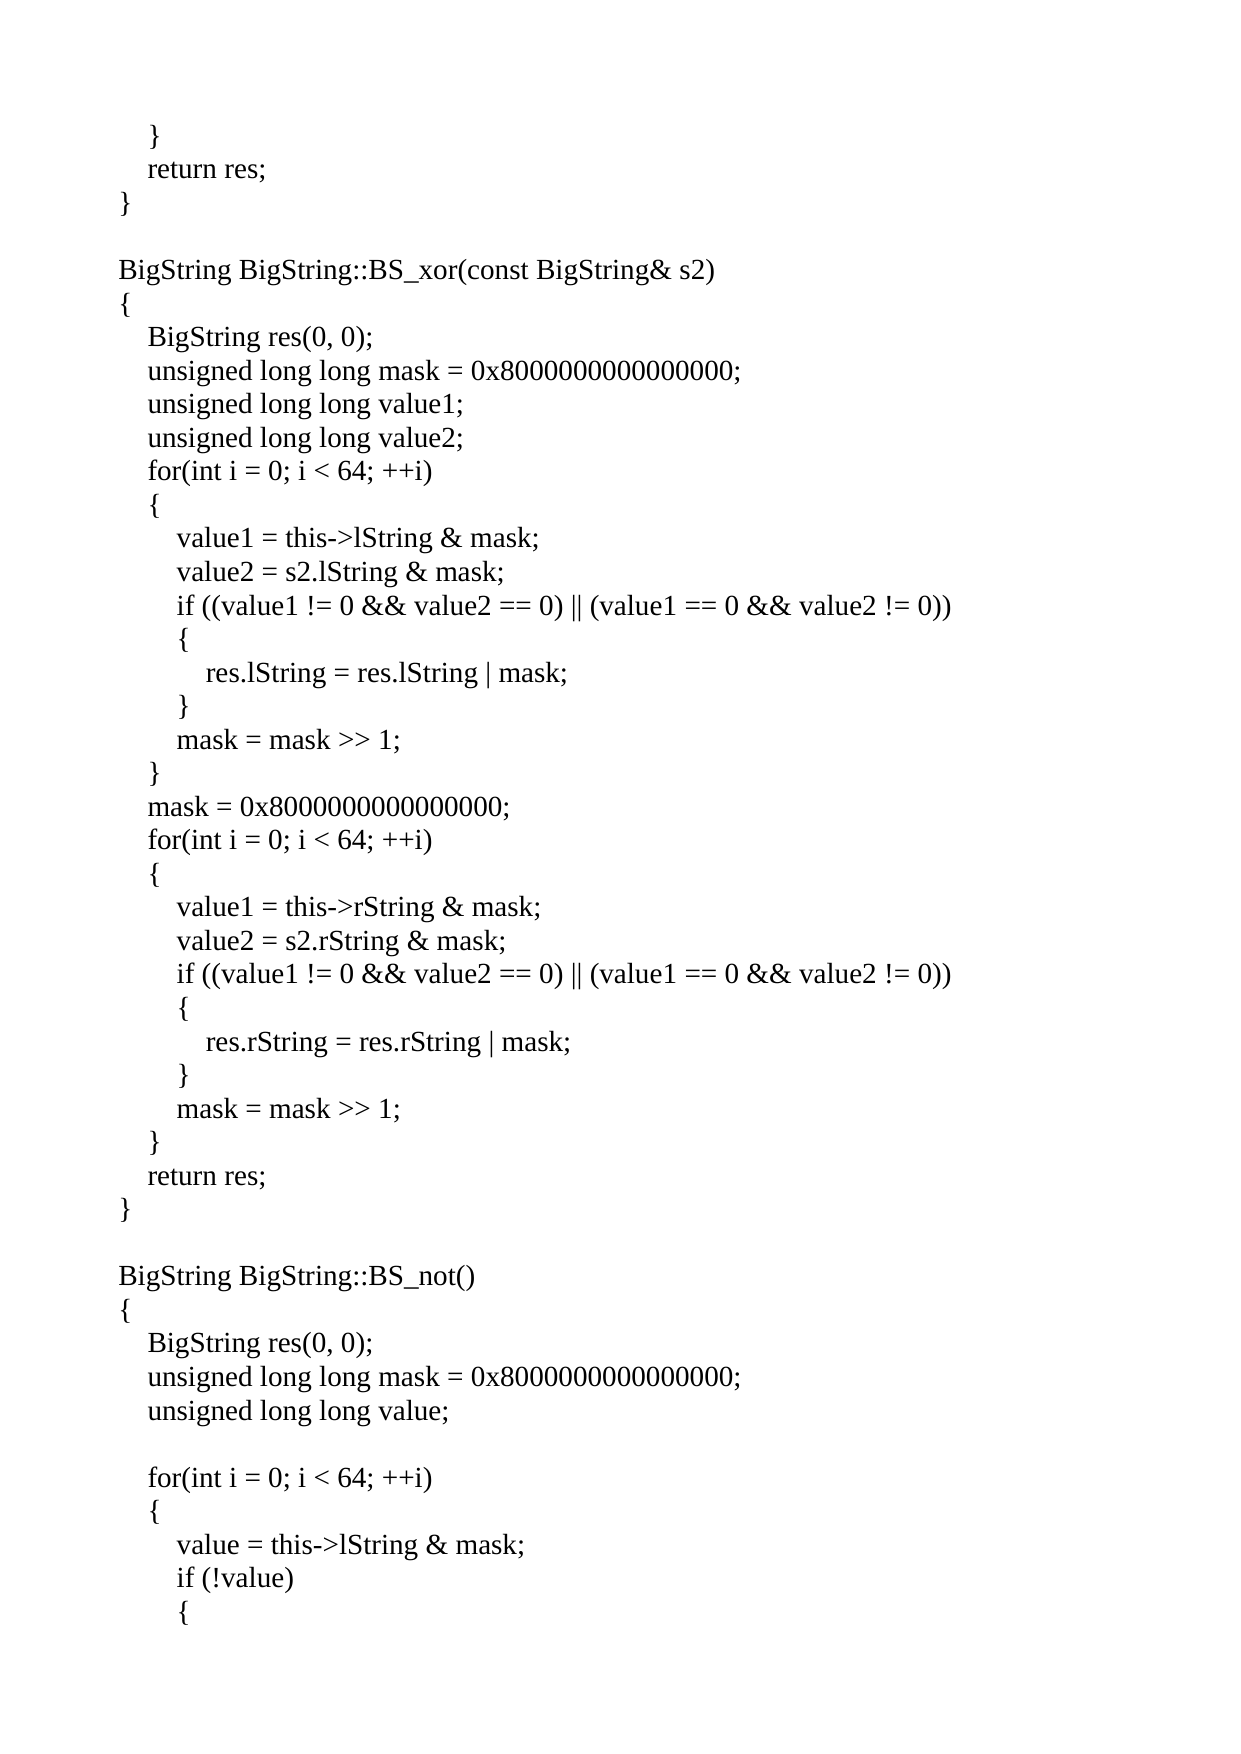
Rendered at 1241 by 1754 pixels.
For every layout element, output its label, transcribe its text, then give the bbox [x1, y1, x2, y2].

text { [118, 1292, 1122, 1326]
text } [118, 1057, 1122, 1091]
text BigString res(0, 0); [118, 319, 1122, 353]
text unsigned long long mask = 0x8000000000000000; [118, 353, 1122, 386]
text } [118, 185, 1122, 219]
text value1 = this->rString & mask; [118, 889, 1122, 923]
text } [118, 755, 1122, 789]
text value1 = this->lString & mask; [118, 521, 1122, 554]
text value2 = s2.rString & mask; [118, 923, 1122, 957]
text { [118, 990, 1122, 1024]
text { [118, 856, 1122, 889]
text BigString BigString::BS_not() [118, 1258, 1122, 1292]
text { [118, 621, 1122, 655]
text } [118, 1124, 1122, 1158]
text for(int i = 0; i < 64; ++i) [118, 453, 1122, 487]
text res.lString = res.lString | mask; [118, 655, 1122, 688]
text value = this->lString & mask; [118, 1527, 1122, 1560]
text for(int i = 0; i < 64; ++i) [118, 822, 1122, 856]
text return res; [118, 152, 1122, 185]
text if ((value1 != 0 && value2 == 0) || (value1 == 0 && value2 != 0)) [118, 588, 1122, 621]
text res.rString = res.rString | mask; [118, 1024, 1122, 1057]
text { [118, 1594, 1122, 1627]
text value2 = s2.lString & mask; [118, 554, 1122, 588]
text if (!value) [118, 1560, 1122, 1594]
text mask = mask >> 1; [118, 722, 1122, 755]
text unsigned long long mask = 0x8000000000000000; [118, 1359, 1122, 1393]
text unsigned long long value; [118, 1393, 1122, 1426]
text BigString BigString::BS_xor(const BigString& s2) [118, 252, 1122, 286]
text } [118, 1191, 1122, 1225]
text BigString res(0, 0); [118, 1326, 1122, 1359]
text unsigned long long value2; [118, 420, 1122, 453]
text unsigned long long value1; [118, 386, 1122, 420]
text { [118, 286, 1122, 319]
text { [118, 1493, 1122, 1527]
text return res; [118, 1158, 1122, 1191]
text for(int i = 0; i < 64; ++i) [118, 1460, 1122, 1493]
text mask = mask >> 1; [118, 1091, 1122, 1124]
text } [118, 118, 1122, 152]
text mask = 0x8000000000000000; [118, 789, 1122, 822]
text { [118, 487, 1122, 521]
text } [118, 688, 1122, 722]
text if ((value1 != 0 && value2 == 0) || (value1 == 0 && value2 != 0)) [118, 957, 1122, 990]
